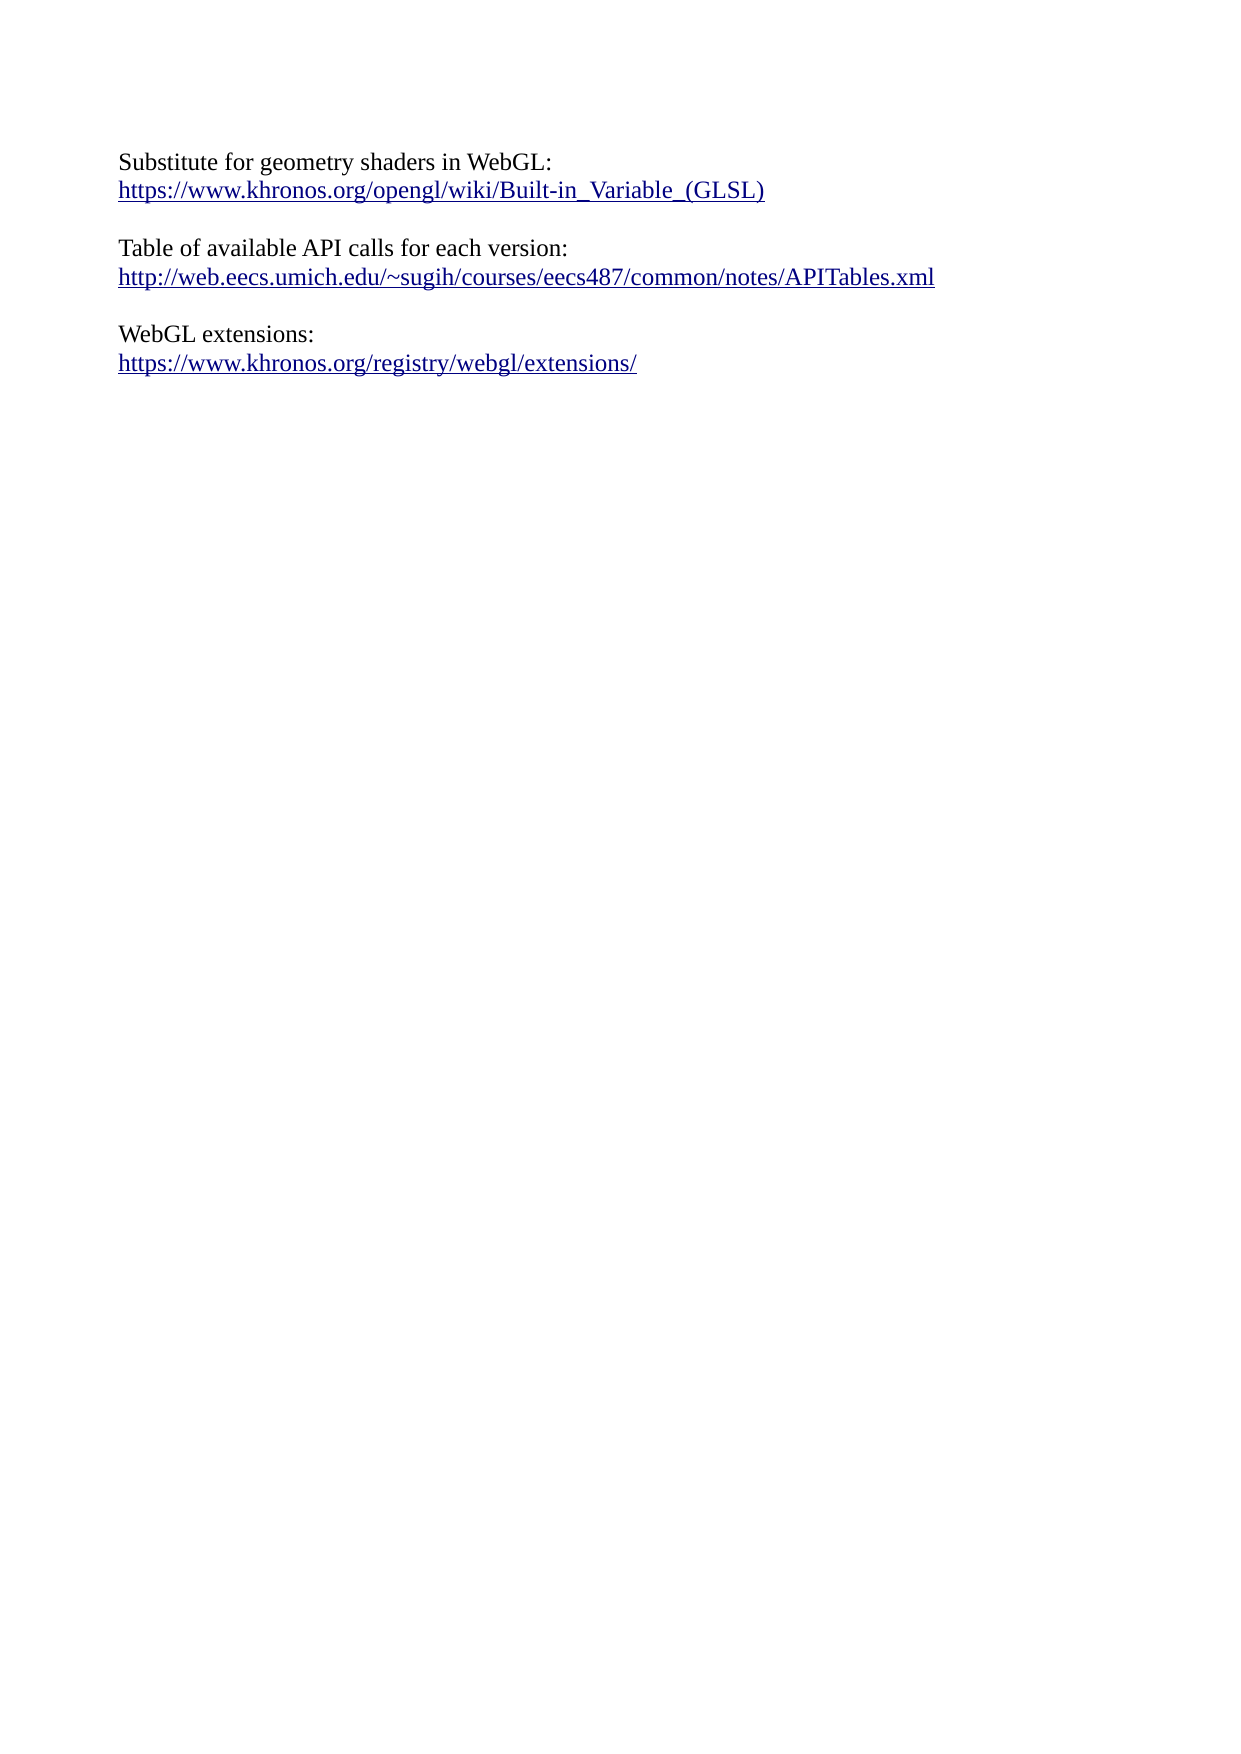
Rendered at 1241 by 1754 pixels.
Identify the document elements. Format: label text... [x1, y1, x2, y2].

text WebGL extensions: [118, 319, 1122, 348]
text http://web.eecs.umich.edu/~sugih/courses/eecs487/common/notes/APITables.xml [118, 262, 1122, 291]
text Table of available API calls for each version: [118, 233, 1122, 262]
text Substitute for geometry shaders in WebGL: [118, 147, 1122, 176]
text https://www.khronos.org/registry/webgl/extensions/ [118, 348, 1122, 377]
text https://www.khronos.org/opengl/wiki/Built-in_Variable_(GLSL) [118, 176, 1122, 204]
